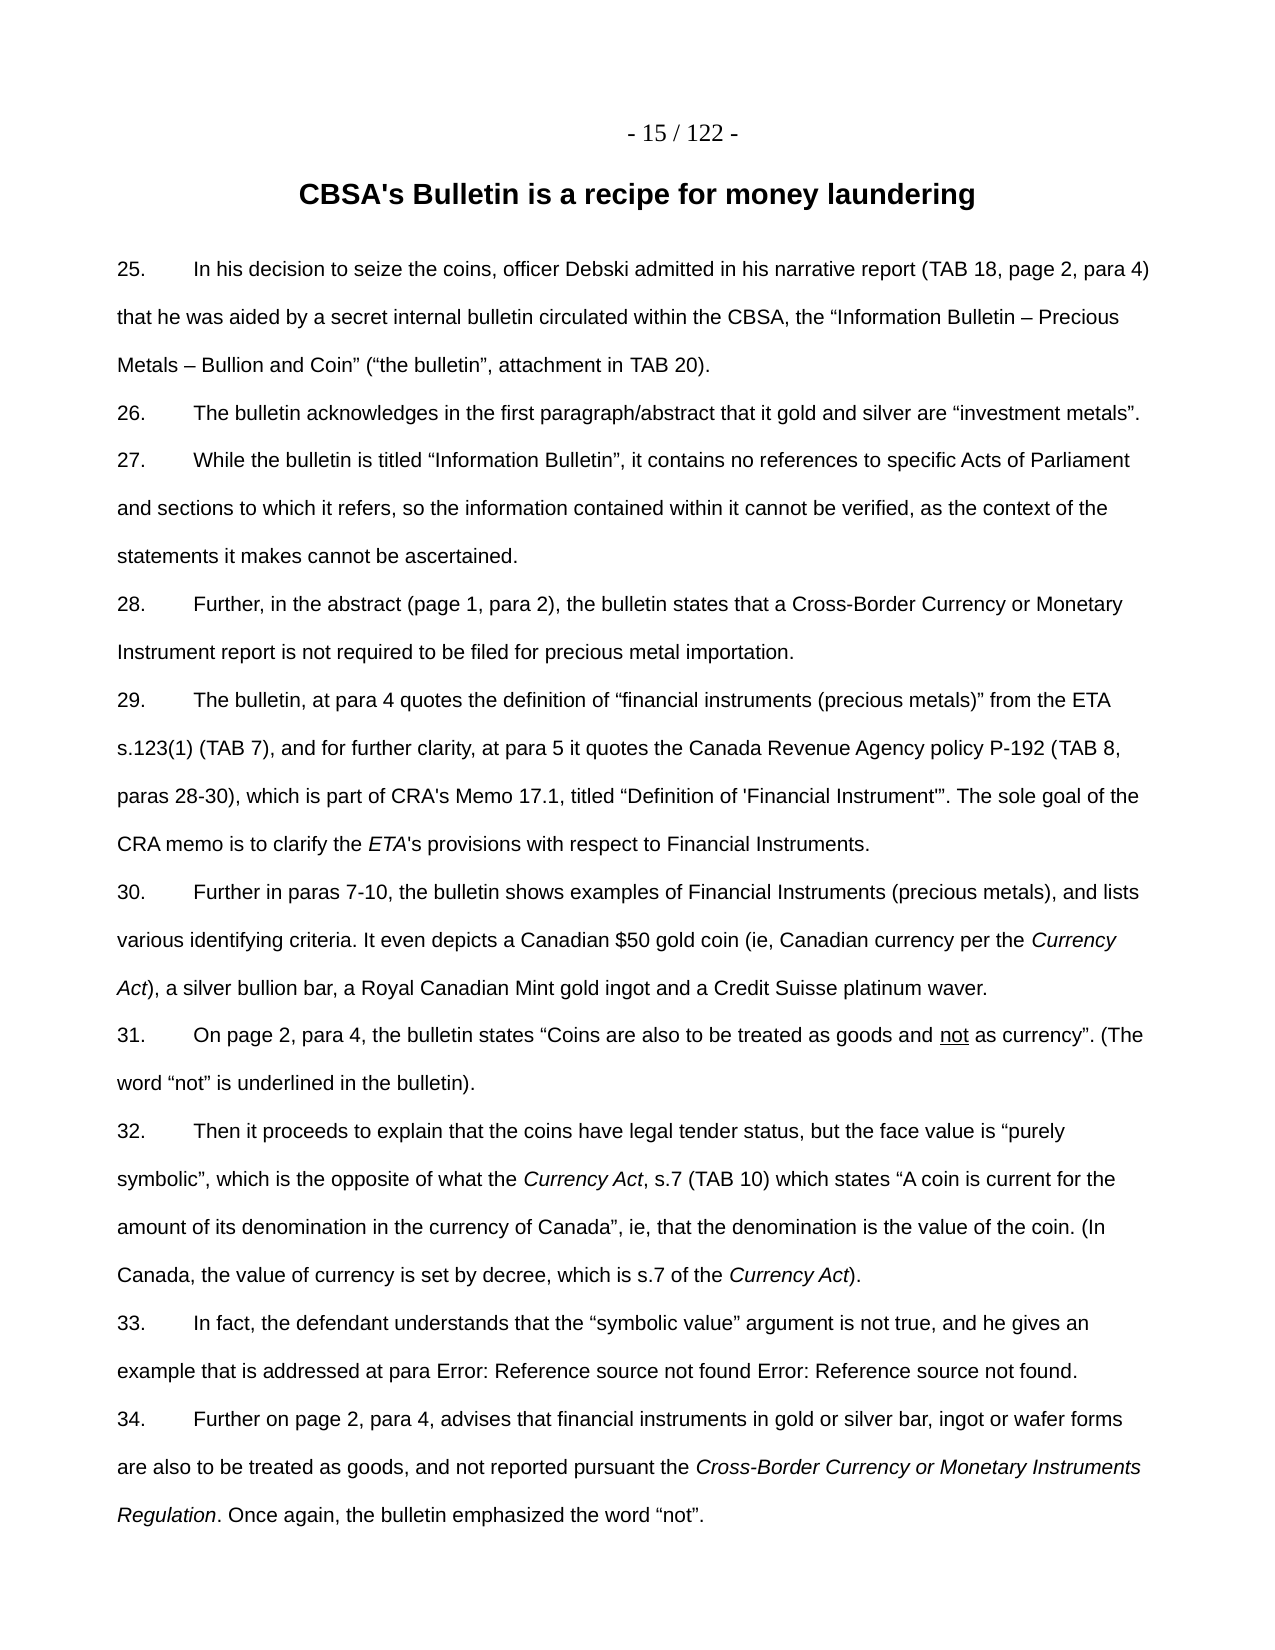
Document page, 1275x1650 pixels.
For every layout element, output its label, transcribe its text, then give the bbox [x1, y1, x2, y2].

subtitle In fact, the defendant understands that the “symbolic value” argument is not true, and he gives an example that is addressed at para Error: Reference source not found Error: Reference source not found. [117, 1311, 1157, 1383]
subtitle Further on page 2, para 4, advises that financial instruments in gold or silver bar, ingot or wafer forms are also to be treated as goods, and not reported pursuant the Cross-Border Currency or Monetary Instruments Regulation. Once again, the bulletin emphasized the word “not”. [117, 1407, 1157, 1526]
subtitle Further, in the abstract (page 1, para 2), the bulletin states that a Cross-Border Currency or Monetary Instrument report is not required to be filed for precious metal importation. [117, 592, 1157, 664]
subtitle While the bulletin is titled “Information Bulletin”, it contains no references to specific Acts of Parliament and sections to which it refers, so the information contained within it cannot be verified, as the context of the statements it makes cannot be ascertained. [117, 448, 1157, 568]
subtitle The bulletin acknowledges in the first paragraph/abstract that it gold and silver are “investment metals”. [117, 400, 1157, 424]
subtitle CBSA's Bulletin is a recipe for money laundering [118, 177, 1157, 211]
subtitle In his decision to seize the coins, officer Debski admitted in his narrative report (TAB 18, page 2, para 4) that he was aided by a secret internal bulletin circulated within the CBSA, the “Information Bulletin – Precious Metals – Bullion and Coin” (“the bulletin”, attachment in TAB 20). [117, 257, 1157, 376]
subtitle Further in paras 7-10, the bulletin shows examples of Financial Instruments (precious metals), and lists various identifying criteria. It even depicts a Canadian $50 gold coin (ie, Canadian currency per the Currency Act), a silver bullion bar, a Royal Canadian Mint gold ingot and a Credit Suisse platinum waver. [117, 879, 1157, 999]
subtitle On page 2, para 4, the bulletin states “Coins are also to be treated as goods and not as currency”. (The word “not” is underlined in the bulletin). [117, 1023, 1157, 1095]
subtitle Then it proceeds to explain that the coins have legal tender status, but the face value is “purely symbolic”, which is the opposite of what the Currency Act, s.7 (TAB 10) which states “A coin is current for the amount of its denomination in the currency of Canada”, ie, that the denomination is the value of the coin. (In Canada, the value of currency is set by decree, which is s.7 of the Currency Act). [117, 1119, 1157, 1287]
subtitle The bulletin, at para 4 quotes the definition of “financial instruments (precious metals)” from the ETA s.123(1) (TAB 7), and for further clarity, at para 5 it quotes the Canada Revenue Agency policy P-192 (TAB 8, paras 28-30), which is part of CRA's Memo 17.1, titled “Definition of 'Financial Instrument'”. The sole goal of the CRA memo is to clarify the ETA's provisions with respect to Financial Instruments. [117, 688, 1157, 856]
